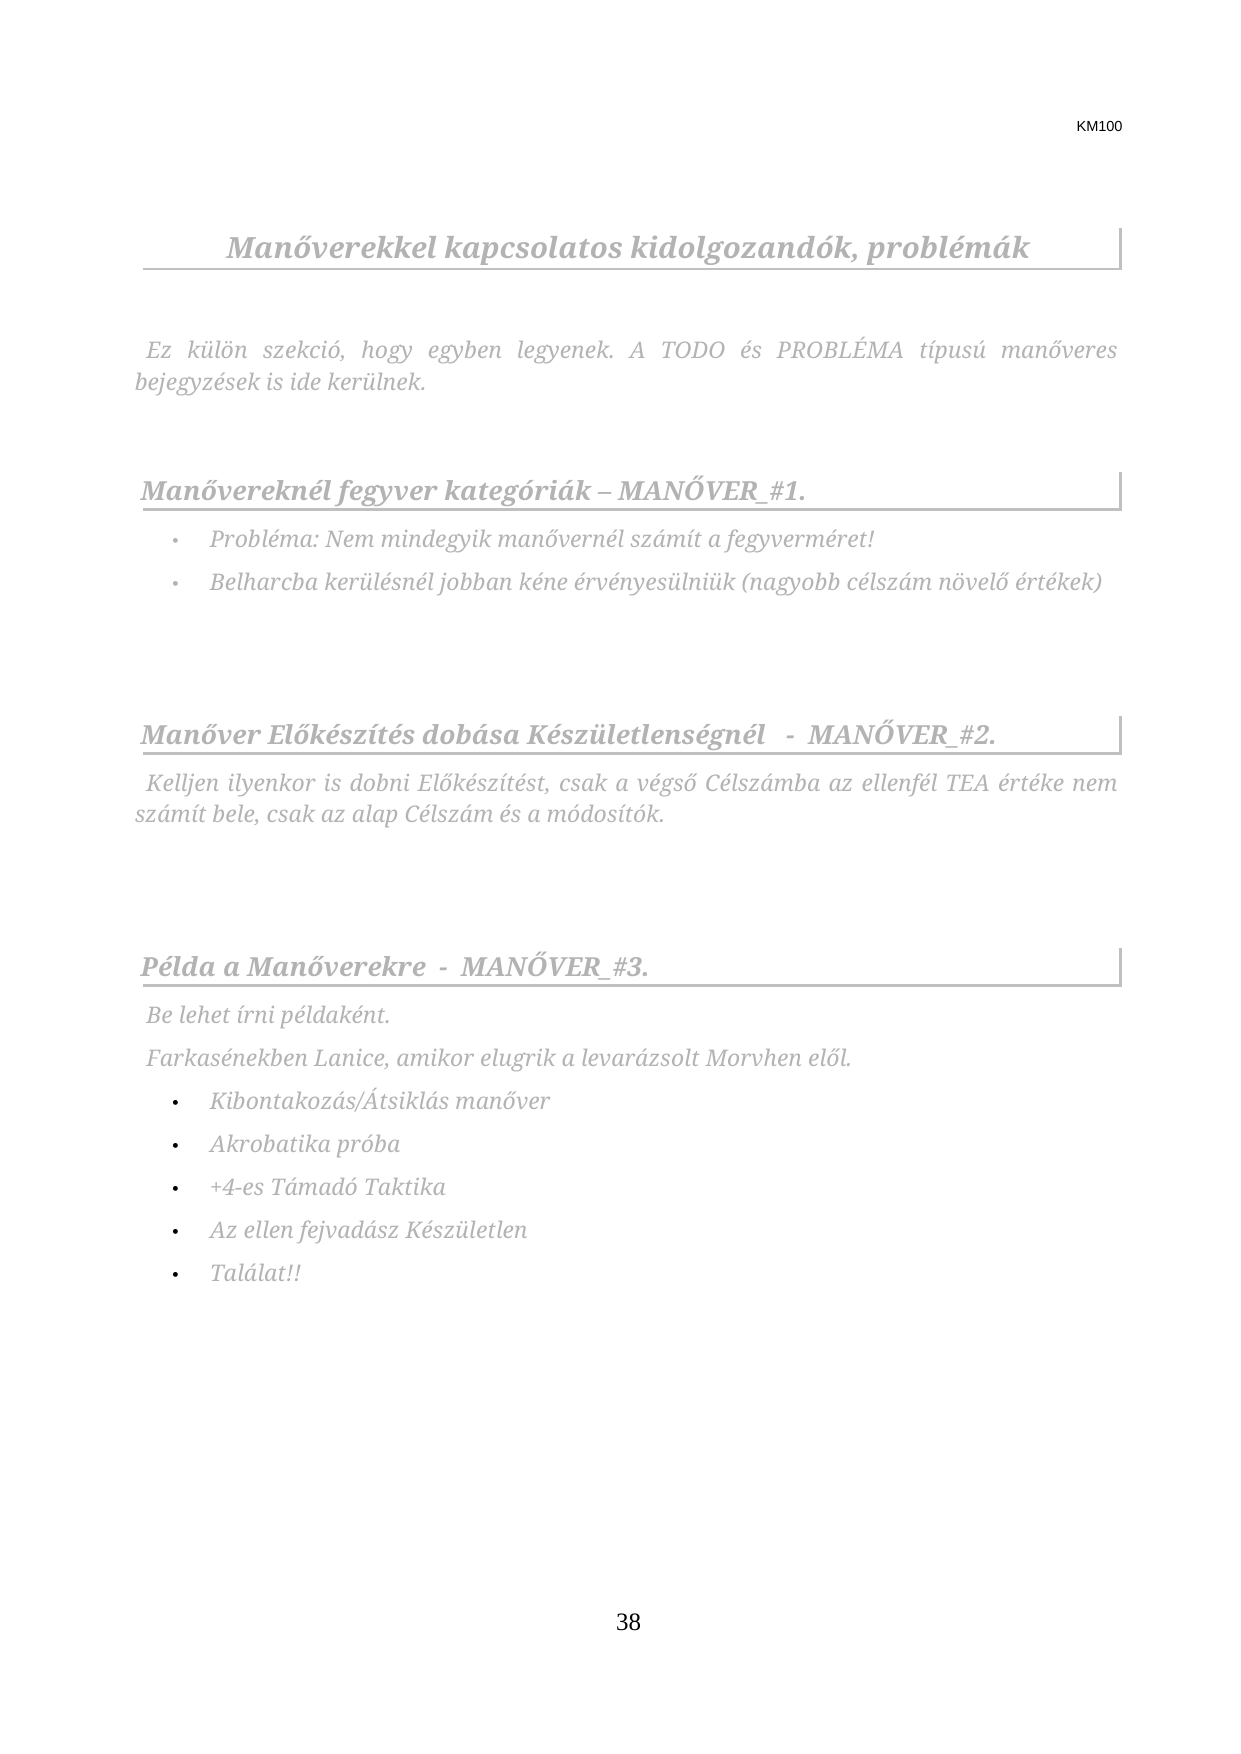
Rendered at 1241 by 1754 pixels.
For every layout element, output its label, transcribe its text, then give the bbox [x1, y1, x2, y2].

list +4-es Támadó Taktika [172, 1171, 1122, 1203]
list Kibontakozás/Átsiklás manőver [172, 1085, 1122, 1117]
subtitle Példa a Manőverekre - MANŐVER_#3. [140, 948, 1119, 984]
text Ez külön szekció, hogy egyben legyenek. A TODO és PROBLÉMA típusú manőveres bejegyzések is ide kerülnek. [134, 334, 1122, 397]
text Farkasénekben Lanice, amikor elugrik a levarázsolt Morvhen elől. [134, 1042, 1122, 1073]
list Probléma: Nem mindegyik manővernél számít a fegyverméret! [172, 523, 1122, 554]
list Találat!! [172, 1257, 1122, 1289]
list Akrobatika próba [172, 1128, 1122, 1159]
text Be lehet írni példaként. [134, 999, 1122, 1031]
subtitle Manővereknél fegyver kategóriák – MANŐVER_#1. [140, 472, 1119, 508]
subtitle Manőverekkel kapcsolatos kidolgozandók, problémák [140, 228, 1119, 267]
subtitle Manőver Előkészítés dobása Készületlenségnél - MANŐVER_#2. [140, 716, 1119, 752]
list Az ellen fejvadász Készületlen [172, 1214, 1122, 1246]
text Kelljen ilyenkor is dobni Előkészítést, csak a végső Célszámba az ellenfél TEA értéke nem számít bele, csak az alap Célszám és a módosítók. [134, 767, 1122, 830]
list Belharcba kerülésnél jobban kéne érvényesülniük (nagyobb célszám növelő értékek) [172, 566, 1122, 598]
